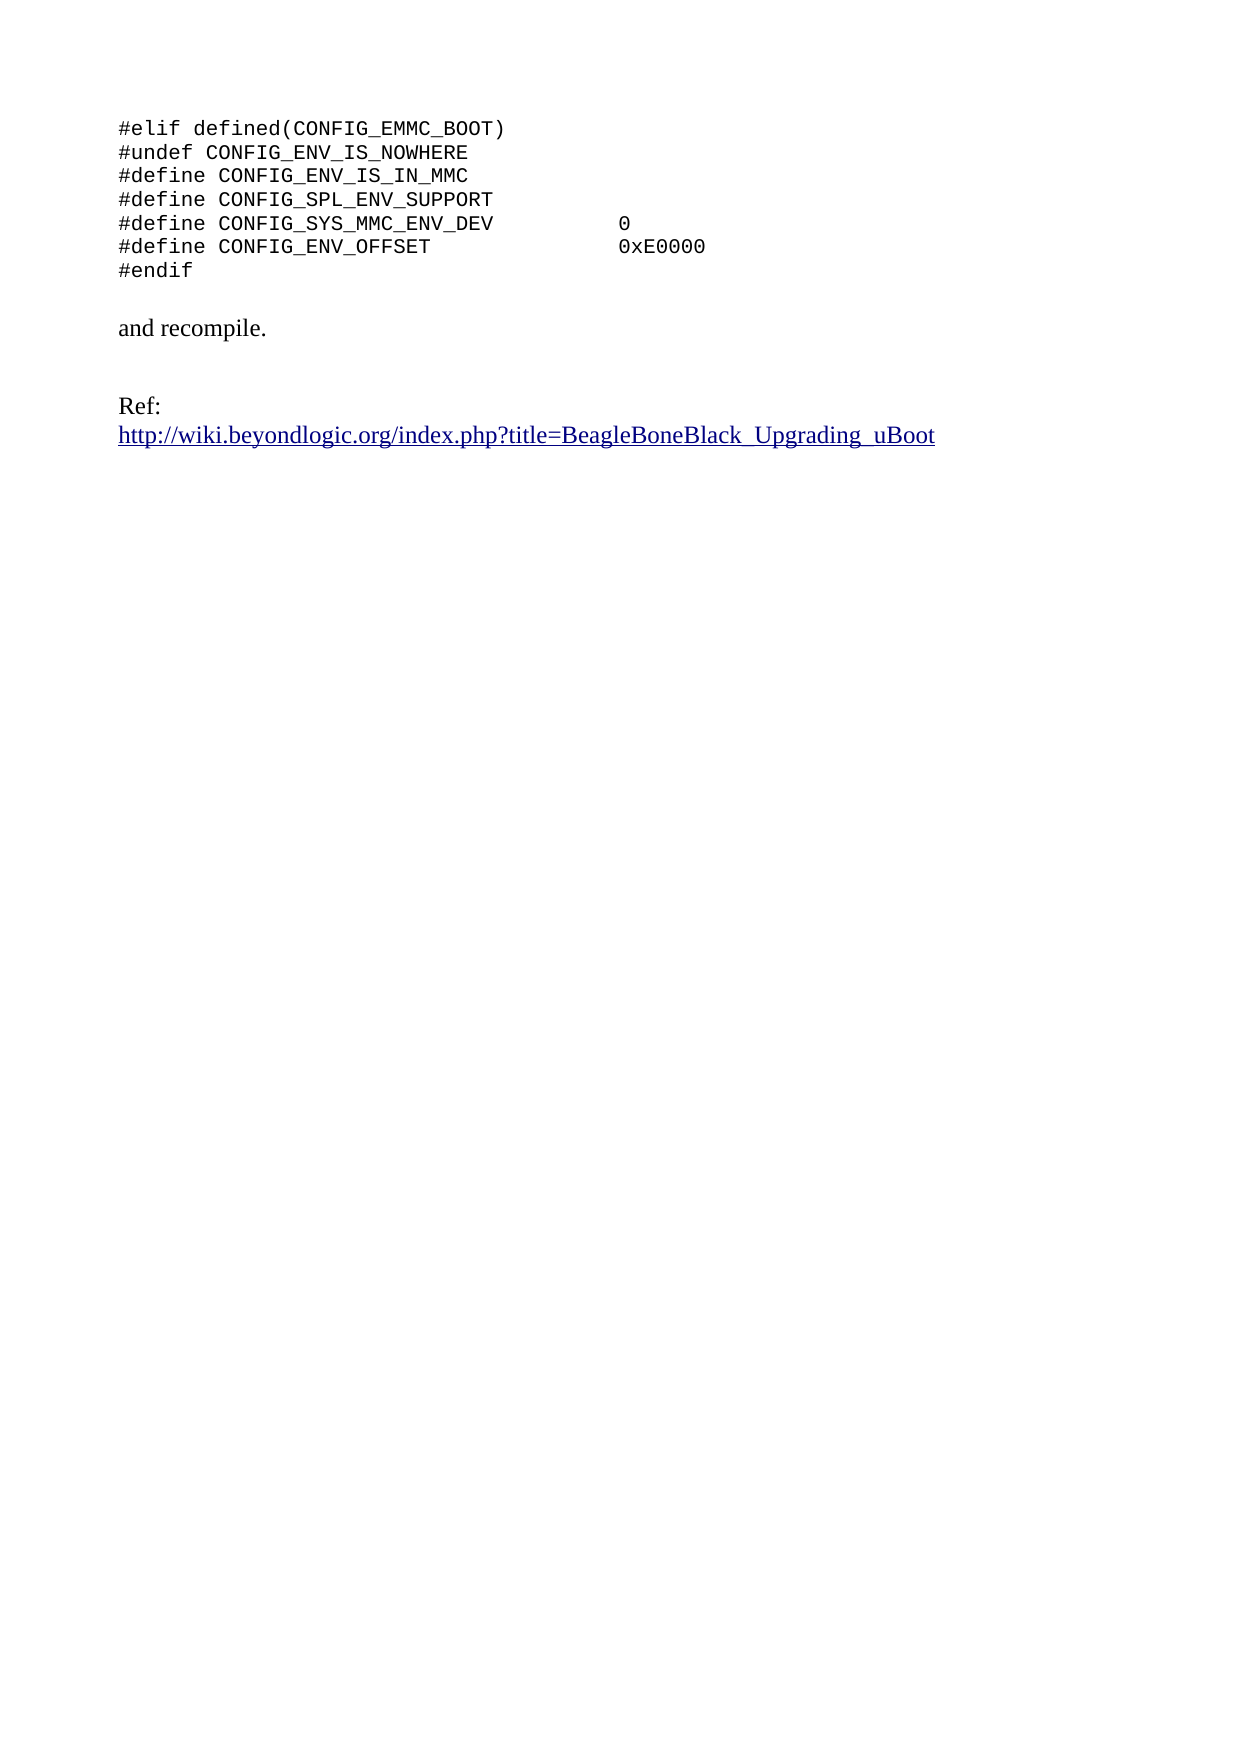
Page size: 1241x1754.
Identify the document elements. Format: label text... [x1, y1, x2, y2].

text and recompile. [118, 313, 1122, 342]
text #endif [118, 260, 1122, 284]
text http://wiki.beyondlogic.org/index.php?title=BeagleBoneBlack_Upgrading_uBoot [118, 420, 1122, 448]
text #define CONFIG_ENV_OFFSET 0xE0000 [118, 236, 1122, 260]
text #elif defined(CONFIG_EMMC_BOOT) [118, 118, 1122, 142]
text #undef CONFIG_ENV_IS_NOWHERE [118, 142, 1122, 165]
text #define CONFIG_ENV_IS_IN_MMC [118, 165, 1122, 189]
text Ref: [118, 391, 1122, 420]
text #define CONFIG_SYS_MMC_ENV_DEV 0 [118, 213, 1122, 236]
text #define CONFIG_SPL_ENV_SUPPORT [118, 189, 1122, 213]
